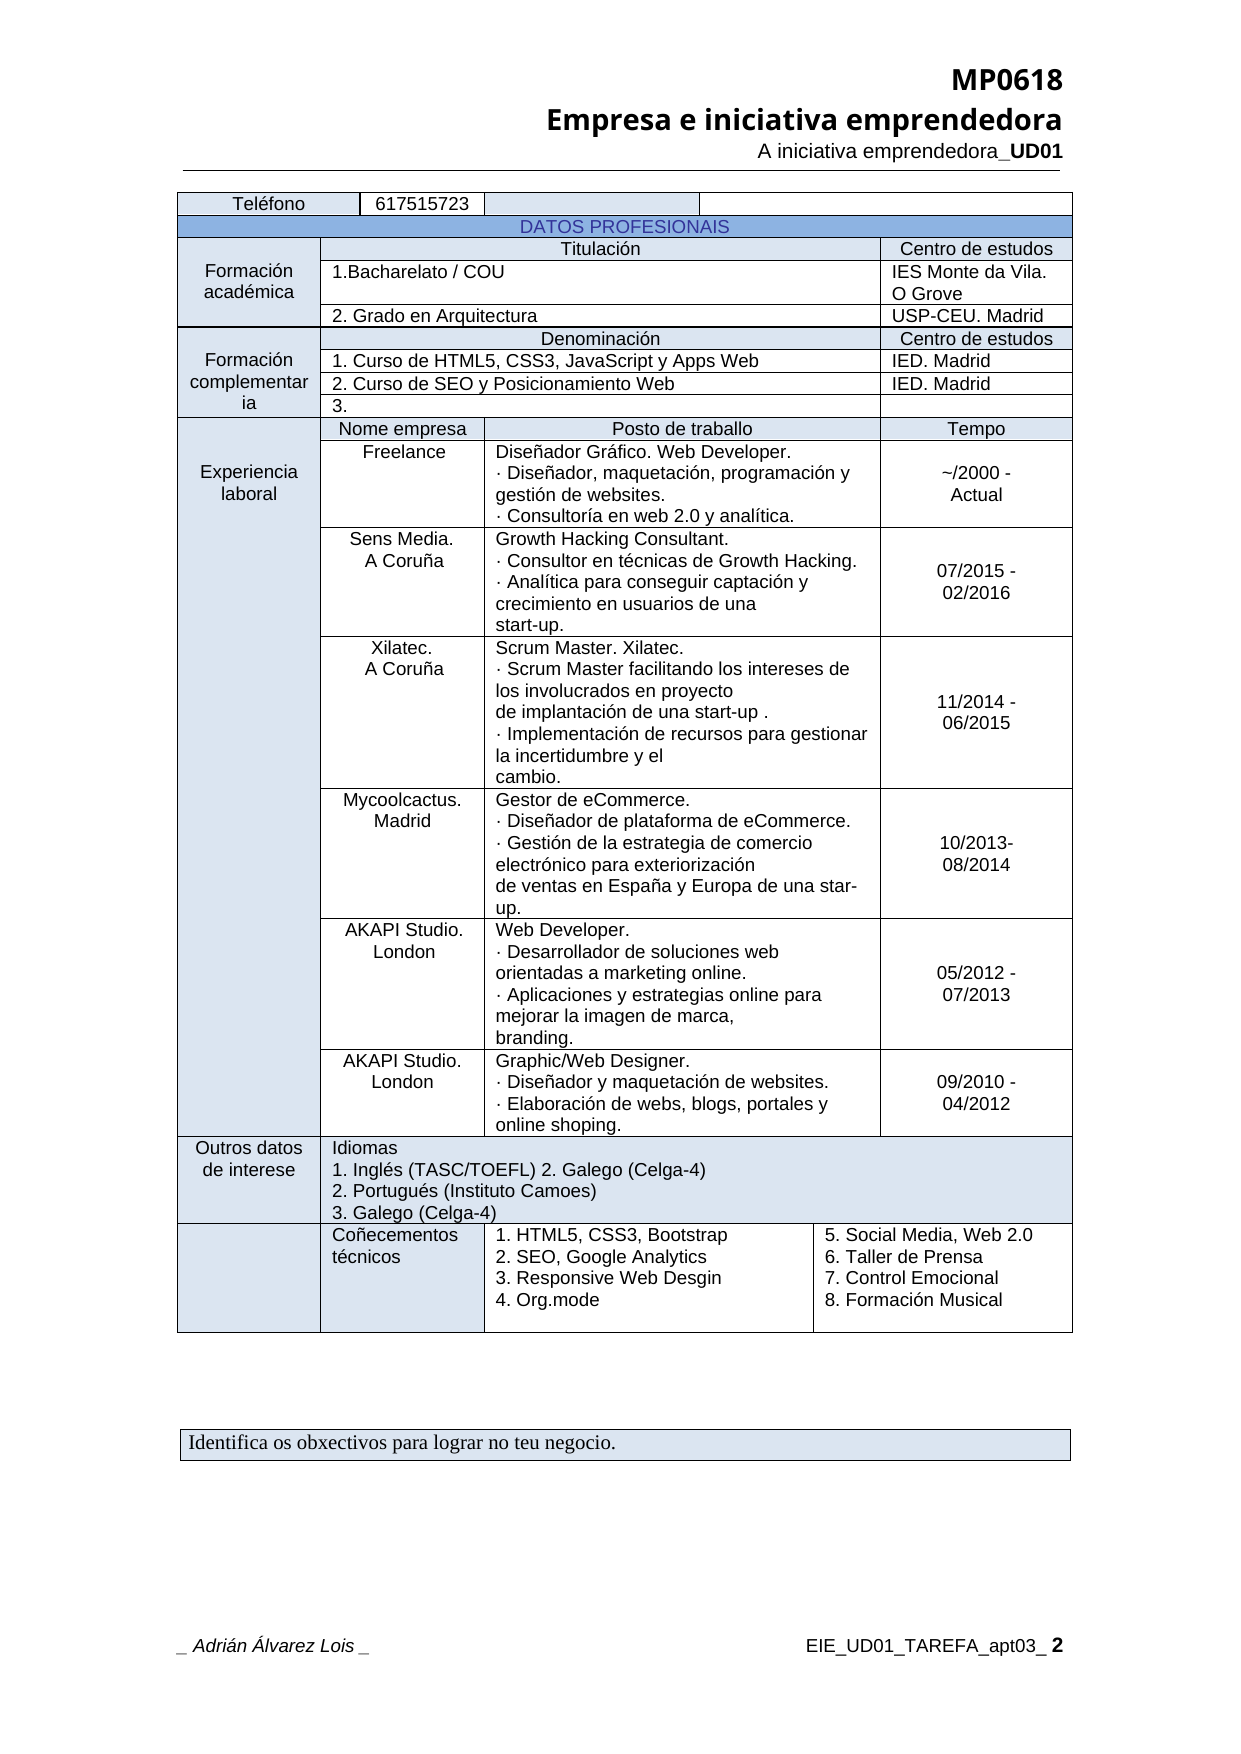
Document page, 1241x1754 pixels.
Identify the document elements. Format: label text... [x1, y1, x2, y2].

table_cell 1. Curso de HTML5, CSS3, JavaScript y Apps Web [321, 350, 880, 372]
table_cell Nome empresa [321, 418, 484, 439]
table_cell Mycoolcactus. Madrid [321, 789, 484, 918]
table_cell [700, 193, 1072, 214]
table_cell Growth Hacking Consultant. · Consultor en técnicas de Growth Hacking. · Analítica para conseguir captación y crecimiento en usuarios de una start-up. [485, 528, 880, 636]
table_cell Tempo [881, 418, 1072, 439]
table_cell Scrum Master. Xilatec. · Scrum Master facilitando los intereses de los involucrados en proyecto de implantación de una start-up . · Implementación de recursos para gestionar la incertidumbre y el cambio. [485, 637, 880, 788]
table_cell Experiencia laboral [178, 418, 320, 1136]
table_cell Xilatec. A Coruña [321, 637, 484, 788]
table_cell 07/2015 - 02/2016 [881, 528, 1072, 636]
table_cell Centro de estudos [881, 238, 1072, 260]
table_cell 2. Grado en Arquitectura [321, 305, 880, 326]
table_cell Formación complementaria [178, 328, 320, 417]
table_cell Formación académica [178, 238, 320, 326]
table_cell 09/2010 - 04/2012 [881, 1050, 1072, 1136]
table_cell 617515723 [361, 193, 484, 214]
table_cell Denominación [321, 328, 880, 349]
table_cell Outros datos de interese [178, 1137, 320, 1223]
table_cell 10/2013- 08/2014 [881, 789, 1072, 918]
table_cell Sens Media. A Coruña [321, 528, 484, 636]
table_cell DATOS PROFESIONAIS [178, 216, 1072, 237]
table_cell IES Monte da Vila. O Grove [881, 261, 1072, 304]
table_cell Gestor de eCommerce. · Diseñador de plataforma de eCommerce. · Gestión de la estrategia de comercio electrónico para exteriorización de ventas en España y Europa de una star-up. [485, 789, 880, 918]
table_cell Graphic/Web Designer. · Diseñador y maquetación de websites. · Elaboración de webs, blogs, portales y online shoping. [485, 1050, 880, 1136]
table_cell [881, 395, 1072, 417]
table_cell Freelance [321, 441, 484, 527]
table_cell 05/2012 - 07/2013 [881, 919, 1072, 1048]
table_cell Web Developer. · Desarrollador de soluciones web orientadas a marketing online. · Aplicaciones y estrategias online para mejorar la imagen de marca, branding. [485, 919, 880, 1048]
table_cell Titulación [321, 238, 880, 260]
table_cell IED. Madrid [881, 373, 1072, 394]
table_cell 2. Curso de SEO y Posicionamiento Web [321, 373, 880, 394]
table_cell ~/2000 - Actual [881, 441, 1072, 527]
table_cell IED. Madrid [881, 350, 1072, 372]
table_cell 11/2014 - 06/2015 [881, 637, 1072, 788]
table_cell 3. [321, 395, 880, 417]
table_cell AKAPI Studio. London [321, 1050, 484, 1136]
table_cell AKAPI Studio. London [321, 919, 484, 1048]
table_cell 1.Bacharelato / COU [321, 261, 880, 304]
table_cell Centro de estudos [881, 328, 1072, 349]
table_cell Posto de traballo [485, 418, 880, 439]
table_cell 5. Social Media, Web 2.0 6. Taller de Prensa 7. Control Emocional 8. Formación Musical [814, 1224, 1072, 1332]
table_cell [178, 1224, 320, 1332]
table_cell 1. HTML5, CSS3, Bootstrap 2. SEO, Google Analytics 3. Responsive Web Desgin 4. Org.mode [485, 1224, 813, 1332]
table_cell Diseñador Gráfico. Web Developer. · Diseñador, maquetación, programación y gestión de websites. · Consultoría en web 2.0 y analítica. [485, 441, 880, 527]
table_cell USP-CEU. Madrid [881, 305, 1072, 326]
table_cell [485, 193, 699, 214]
table_cell Coñecementos técnicos [321, 1224, 484, 1332]
table_header Identifica os obxectivos para lograr no teu negocio. [181, 1430, 1070, 1460]
table_cell Teléfono [178, 193, 359, 214]
table_cell Idiomas 1. Inglés (TASC/TOEFL) 2. Galego (Celga-4) 2. Portugués (Instituto Camoes) 3. Galego (Celga-4) [321, 1137, 1072, 1223]
